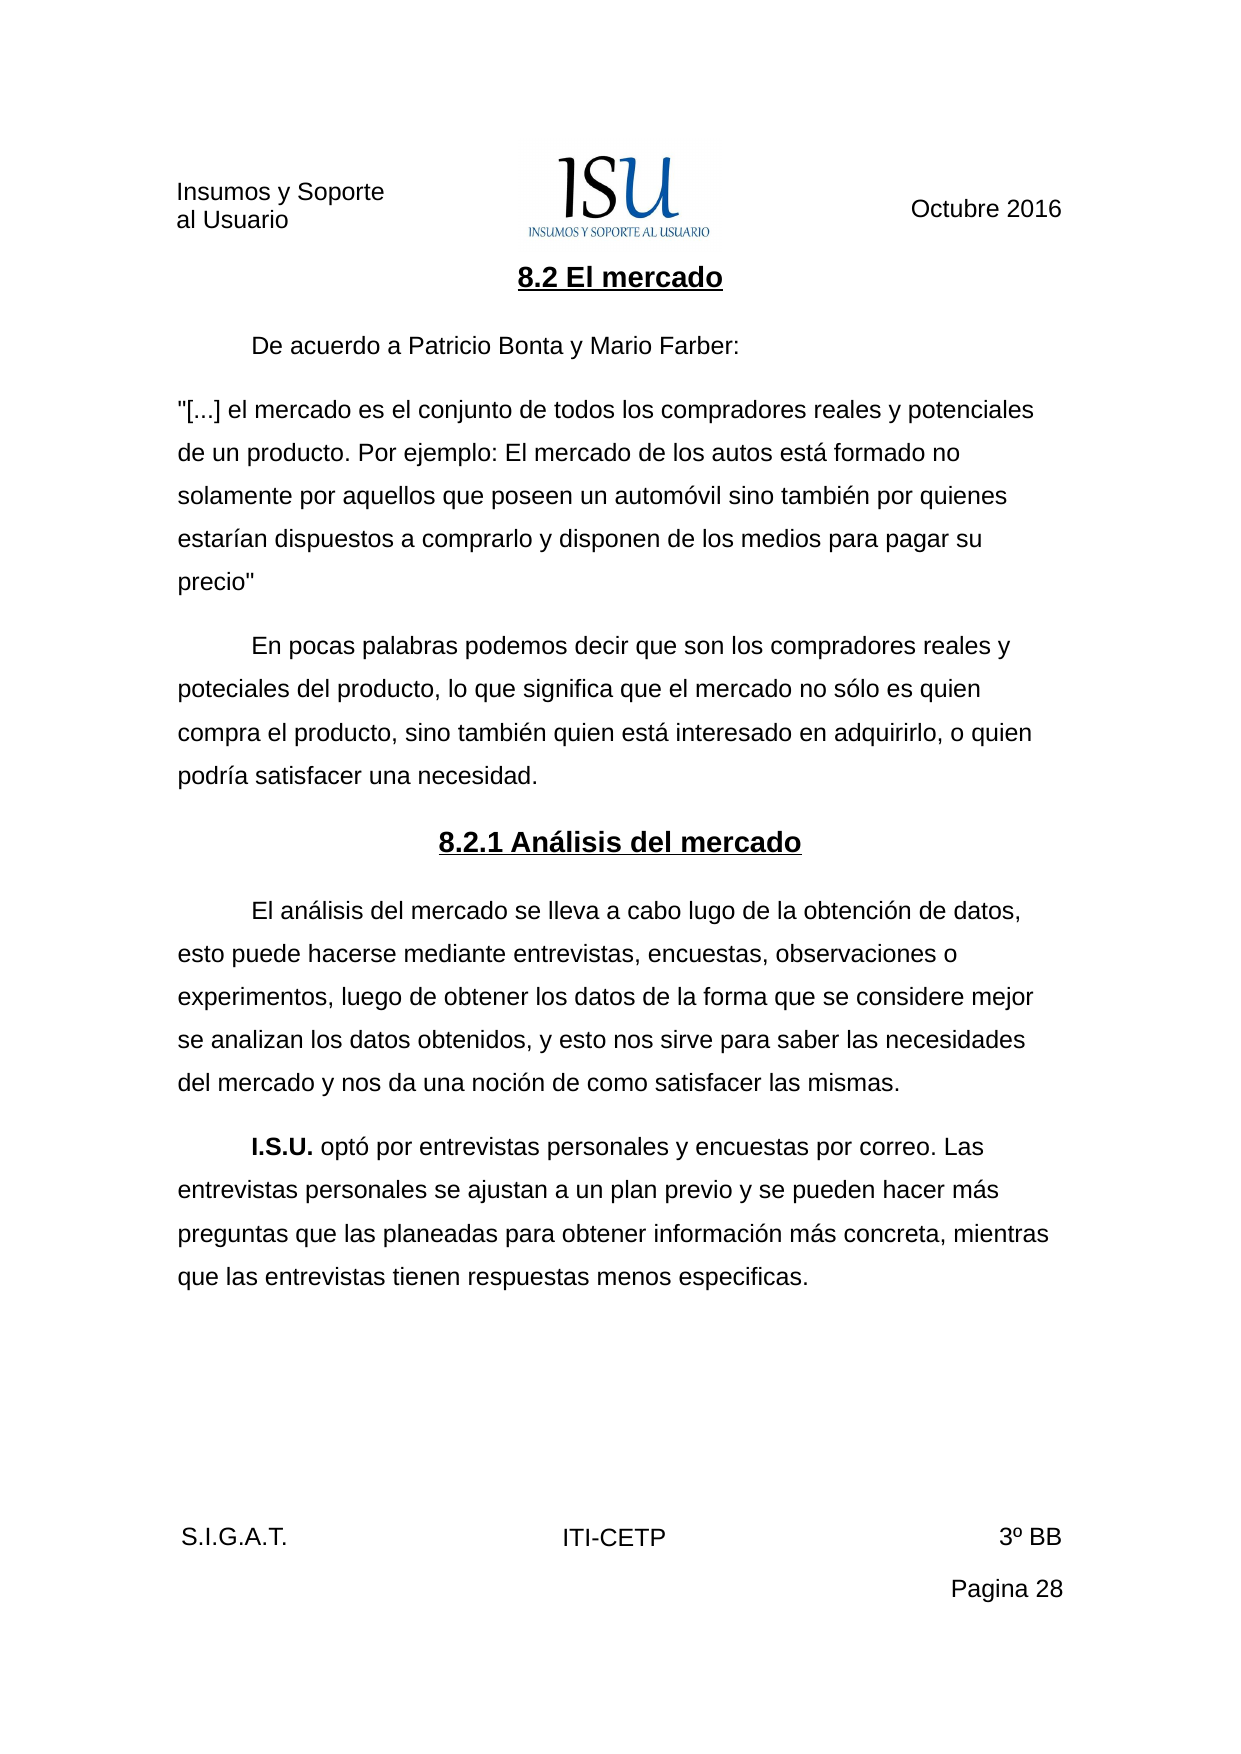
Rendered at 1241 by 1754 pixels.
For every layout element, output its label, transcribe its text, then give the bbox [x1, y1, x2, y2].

text I.S.U. optó por entrevistas personales y encuestas por correo. Las entrevistas personales se ajustan a un plan previo y se pueden hacer más preguntas que las planeadas para obtener información más concreta, mientras que las entrevistas tienen respuestas menos especificas. [177, 1132, 1063, 1290]
text 8.2 El mercado [177, 260, 1063, 293]
text El análisis del mercado se lleva a cabo lugo de la obtención de datos, esto puede hacerse mediante entrevistas, encuestas, observaciones o experimentos, luego de obtener los datos de la forma que se considere mejor se analizan los datos obtenidos, y esto nos sirve para saber las necesidades del mercado y nos da una noción de como satisfacer las mismas. [177, 896, 1063, 1097]
text "[...] el mercado es el conjunto de todos los compradores reales y potenciales de un producto. Por ejemplo: El mercado de los autos está formado no solamente por aquellos que poseen un automóvil sino también por quienes estarían dispuestos a comprarlo y disponen de los medios para pagar su precio" [177, 395, 1063, 596]
text 8.2.1 Análisis del mercado [177, 825, 1063, 858]
text En pocas palabras podemos decir que son los compradores reales y poteciales del producto, lo que significa que el mercado no sólo es quien compra el producto, sino también quien está interesado en adquirirlo, o quien podría satisfacer una necesidad. [177, 631, 1063, 789]
picture [517, 138, 723, 252]
text De acuerdo a Patricio Bonta y Mario Farber: [177, 331, 1063, 360]
